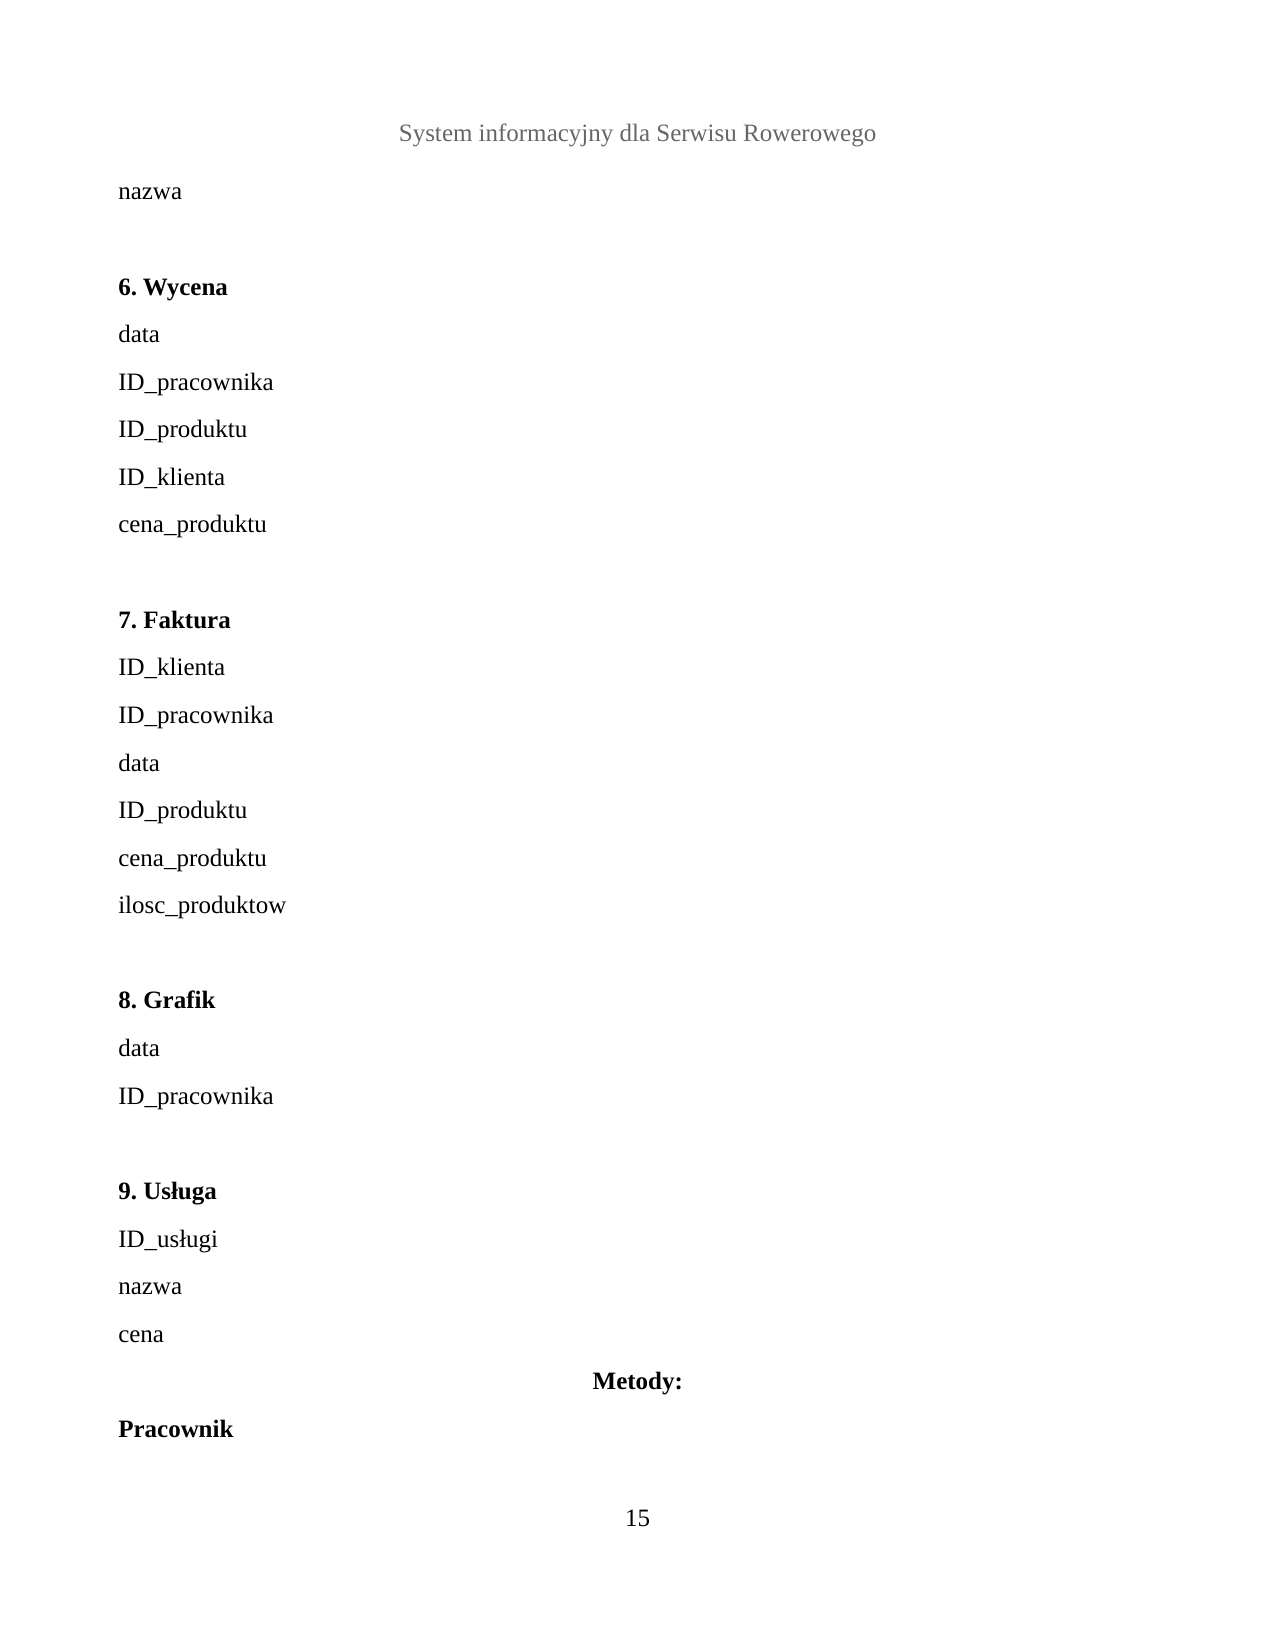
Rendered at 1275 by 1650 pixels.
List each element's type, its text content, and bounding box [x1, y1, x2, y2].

text ID_pracownika [118, 700, 1157, 729]
text nazwa [118, 176, 1157, 205]
text cena_produktu [118, 509, 1157, 538]
text cena [118, 1319, 1157, 1348]
text ID_produktu [118, 414, 1157, 443]
text 9. Usługa [118, 1176, 1157, 1205]
text ID_klienta [118, 462, 1157, 491]
text data [118, 319, 1157, 348]
text nazwa [118, 1271, 1157, 1300]
text ID_pracownika [118, 367, 1157, 396]
text data [118, 1033, 1157, 1062]
text 7. Faktura [118, 605, 1157, 633]
text ID_usługi [118, 1224, 1157, 1252]
text 8. Grafik [118, 986, 1157, 1014]
text Metody: [118, 1366, 1157, 1395]
text ID_produktu [118, 795, 1157, 824]
text Pracownik [118, 1414, 1157, 1443]
text cena_produktu [118, 843, 1157, 872]
text ilosc_produktow [118, 890, 1157, 919]
text ID_pracownika [118, 1081, 1157, 1109]
text ID_klienta [118, 652, 1157, 681]
text data [118, 748, 1157, 776]
text 6. Wycena [118, 272, 1157, 300]
